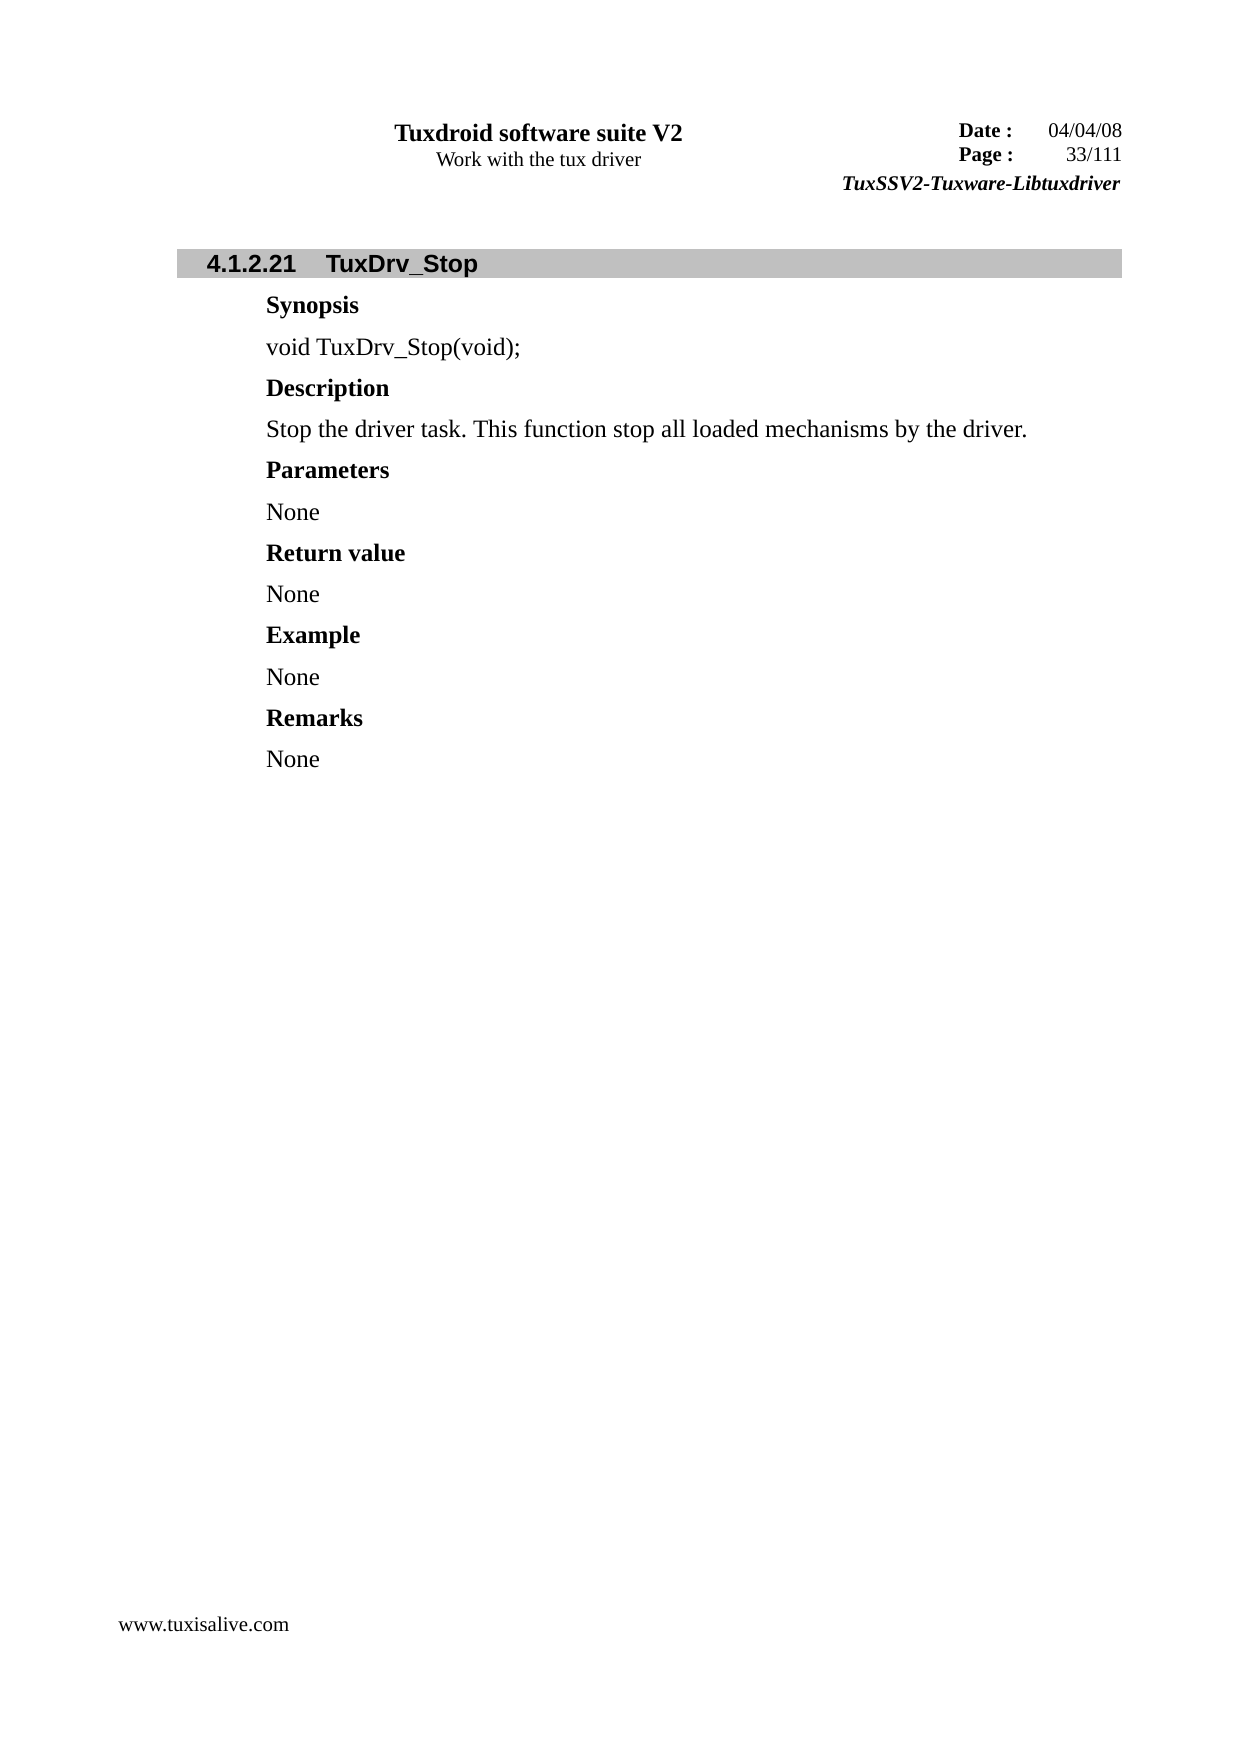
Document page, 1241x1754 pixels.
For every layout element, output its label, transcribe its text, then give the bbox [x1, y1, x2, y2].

text Stop the driver task. This function stop all loaded mechanisms by the driver. [266, 414, 1122, 443]
text Remarks [266, 703, 1122, 732]
text void TuxDrv_Stop(void); [266, 332, 1122, 361]
text None [266, 497, 1122, 526]
text Example [266, 621, 1122, 649]
subtitle TuxDrv_Stop [177, 249, 1122, 278]
text None [266, 579, 1122, 608]
text None [266, 662, 1122, 691]
text Description [266, 373, 1122, 402]
text None [266, 744, 1122, 773]
text Return value [266, 538, 1122, 567]
text Parameters [266, 456, 1122, 484]
text Synopsis [266, 291, 1122, 319]
